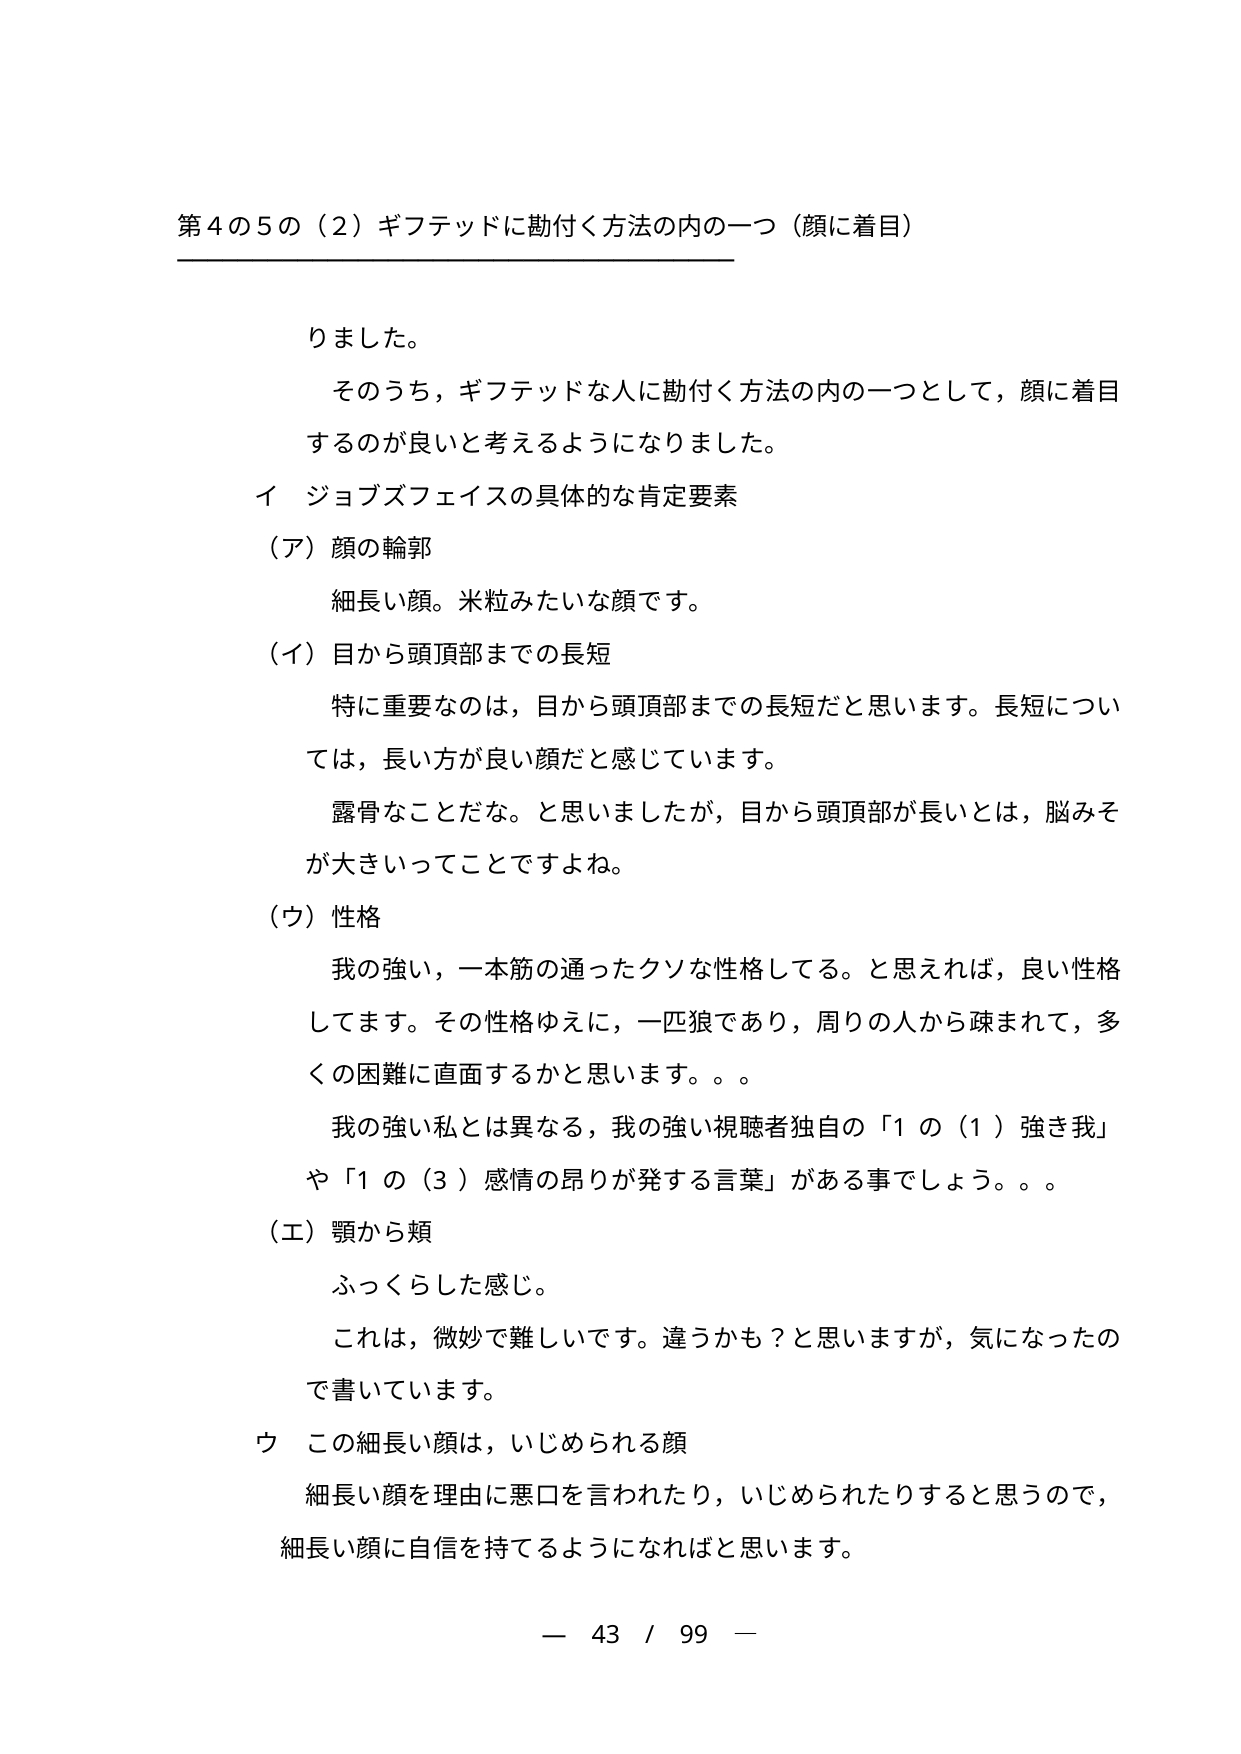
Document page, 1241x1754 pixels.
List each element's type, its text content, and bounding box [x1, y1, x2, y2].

subtitle 顎から頬 [243, 1205, 1122, 1257]
subtitle ジョブズフェイスの具体的な肯定要素 [243, 468, 1122, 521]
text 特に重要なのは，目から頭頂部までの長短だと思います。長短については，長い方が良い顔だと感じています。 [287, 679, 1122, 784]
text ふっくらした感じ。 [287, 1257, 1122, 1310]
subtitle 目から頭頂部までの長短 [243, 626, 1122, 679]
subtitle 顔の輪郭 [243, 521, 1122, 573]
subtitle 性格 [243, 889, 1122, 942]
text これは，微妙で難しいです。違うかも？と思いますが，気になったので書いています。 [287, 1310, 1122, 1415]
text 露骨なことだな。と思いましたが，目から頭頂部が長いとは，脳みそが大きいってことですよね。 [287, 784, 1122, 889]
text そのうち，ギフテッドな人に勘付く方法の内の一つとして，顔に着目するのが良いと考えるようになりました。 [287, 363, 1122, 468]
text 我の強い，一本筋の通ったクソな性格してる。と思えれば，良い性格してます。その性格ゆえに，一匹狼であり，周りの人から疎まれて，多くの困難に直面するかと思います。。。 [287, 942, 1122, 1099]
subtitle この細長い顔は，いじめられる顔 [243, 1415, 1122, 1468]
text りました。 [287, 310, 1122, 363]
text 我の強い私とは異なる，我の強い視聴者独自の「１の（１）強き我」や「１の（３）感情の昂りが発する言葉」がある事でしょう。。。 [287, 1099, 1122, 1205]
text 細長い顔を理由に悪口を言われたり，いじめられたりすると思うので，細長い顔に自信を持てるようになればと思います。 [265, 1468, 1122, 1573]
text 細長い顔。米粒みたいな顔です。 [287, 573, 1122, 626]
